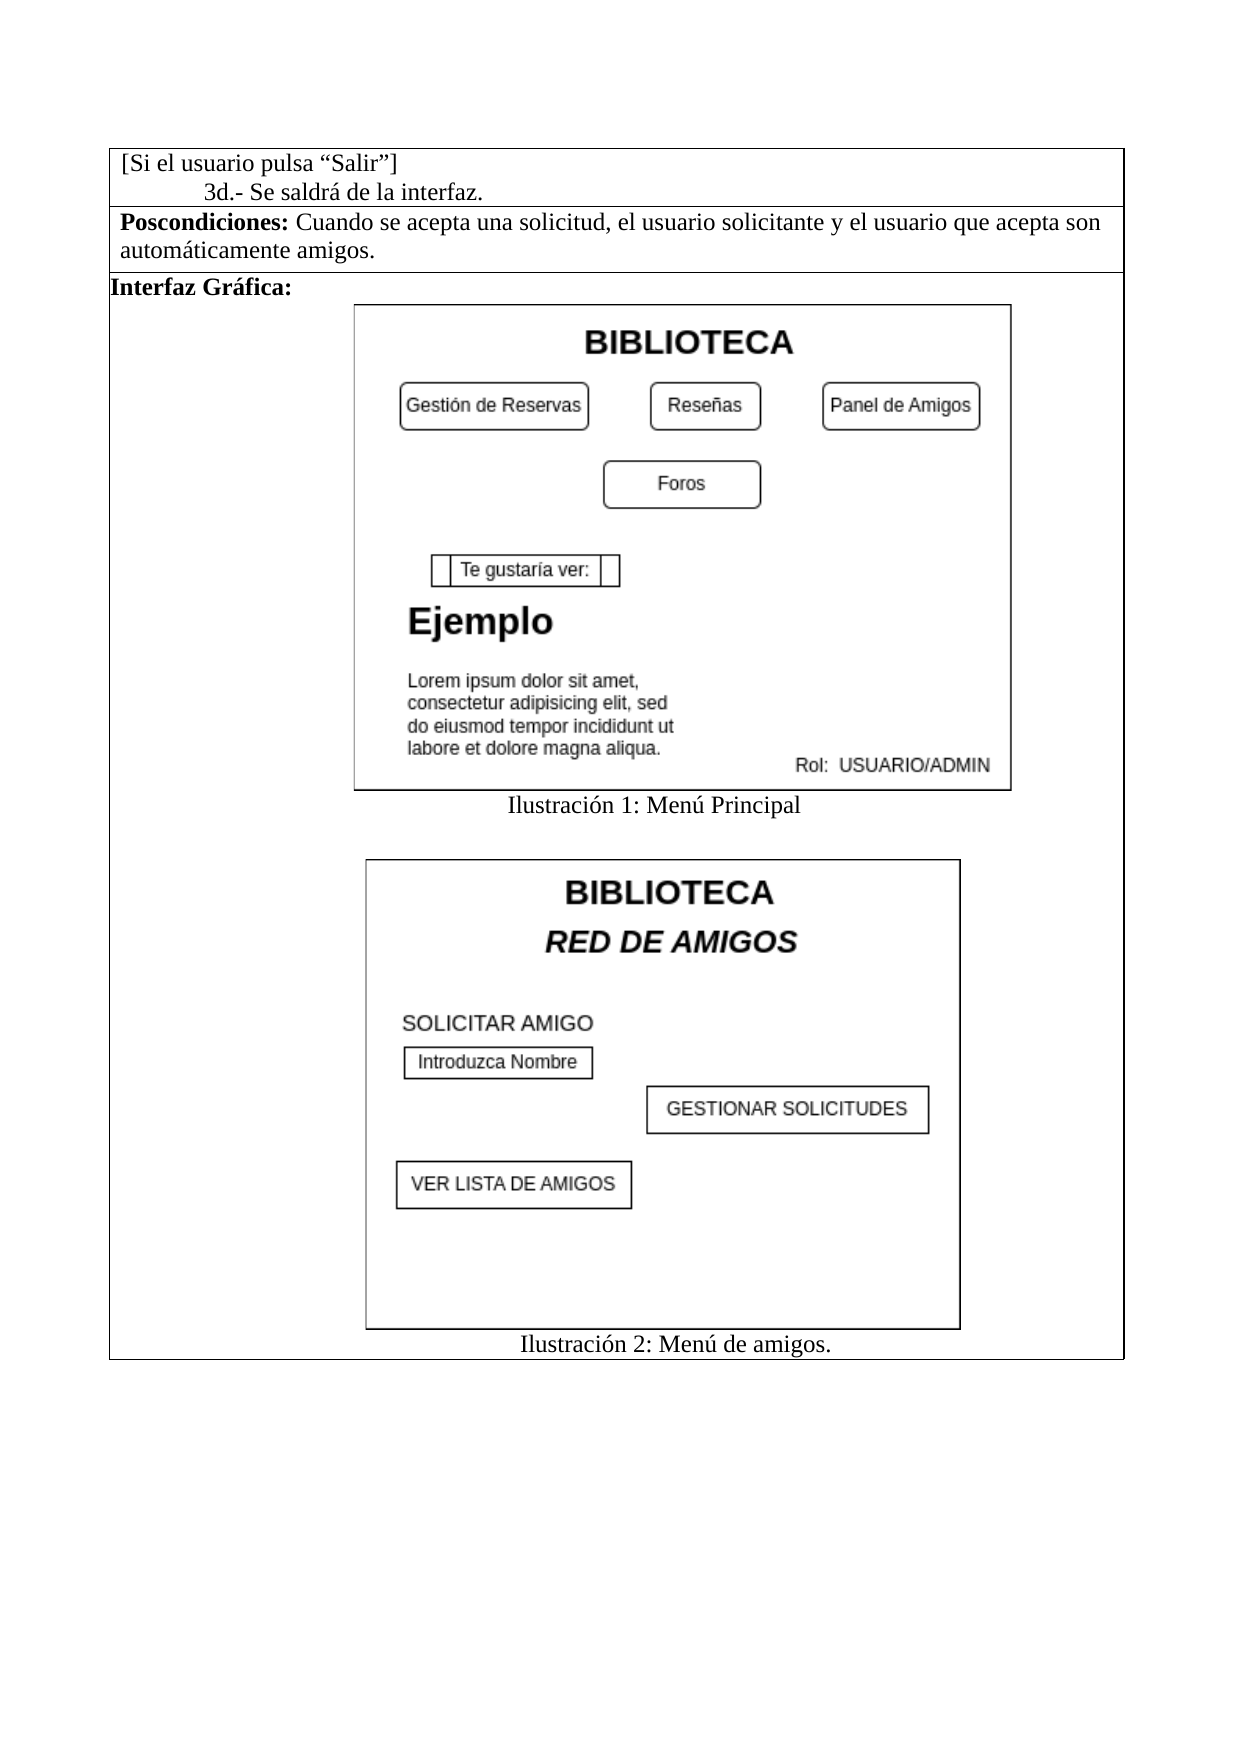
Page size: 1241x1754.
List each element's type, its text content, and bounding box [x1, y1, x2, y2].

table_cell Flujo de Eventos: 1.- El Usuario selecciona en su Menú Principal “Panel de Amigos” para ver el panel de amigos (Ilustración 1). 2.- Se le muestran varias opciones: Ver la lista de amigos, solicitar ser amigo a otro usuario, ver las solicitudes actuales. (Ilustración 2) [Si el usuario pulsa sobre “ver la lista de amigos”] 3a.- Se accederá a una pestaña con la lista de amigos. (Ilustración 3) [Si el usuario pulsa en un amigo] 4aa.- EXTENDS Ver_Perfil_Amigo. [Si el usuario pulsa “Volver”] 4ab.- Se vuelve al menú principal. [Si el usuario pulsa sobre “Solicitar Amigo”] 3b.- Saldrá una casilla donde introducir el nombre del usuario para enviarle la solicitud. [Si el usuario escribe un nombre] [Si el usuario pulsa el botón de aceptar] [Si el nombre del usuario escrito existe] 6baaa.- EXTENDS Aceptar_Amigo [Si el nombre escrito no existe] 6baab.- Se avisará que no existe el usuario. [Si el usuario pulsa fuera del popup] 5baa.- Se vuelve al menú principal. [Si el usuario pulsa fuera del popup] 4ba.- Se vuelve al menú principal. [Si el usuario pulsa sobre “Gestionar Solicitudes”] 3c.- Se accederá a una pestaña con todas las solicitudes. (Ilustración 4) [Si el usuario acepta una solicitud] 4ca.- Se imprimirá por pantalla “Solicitud Aceptada”. [Si el usuario elimina una solicitud] 4cb.- Se imprimirá por pantalla “Solicitud Rechazada”. [Si el usuario pulsa “Volver”] 4cc.- Se volverá al menú principal. [Si el usuario pulsa “Salir”] 3d.- Se saldrá de la interfaz. [110, 149, 1123, 206]
picture [365, 859, 961, 1330]
picture [353, 304, 1012, 791]
table_cell Interfaz Gráfica: Ilustración 1: Menú Principal Ilustración 2: Menú de amigos. [110, 273, 1123, 1359]
table_cell Poscondiciones: Cuando se acepta una solicitud, el usuario solicitante y el usuario que acepta son automáticamente amigos. [110, 207, 1123, 272]
